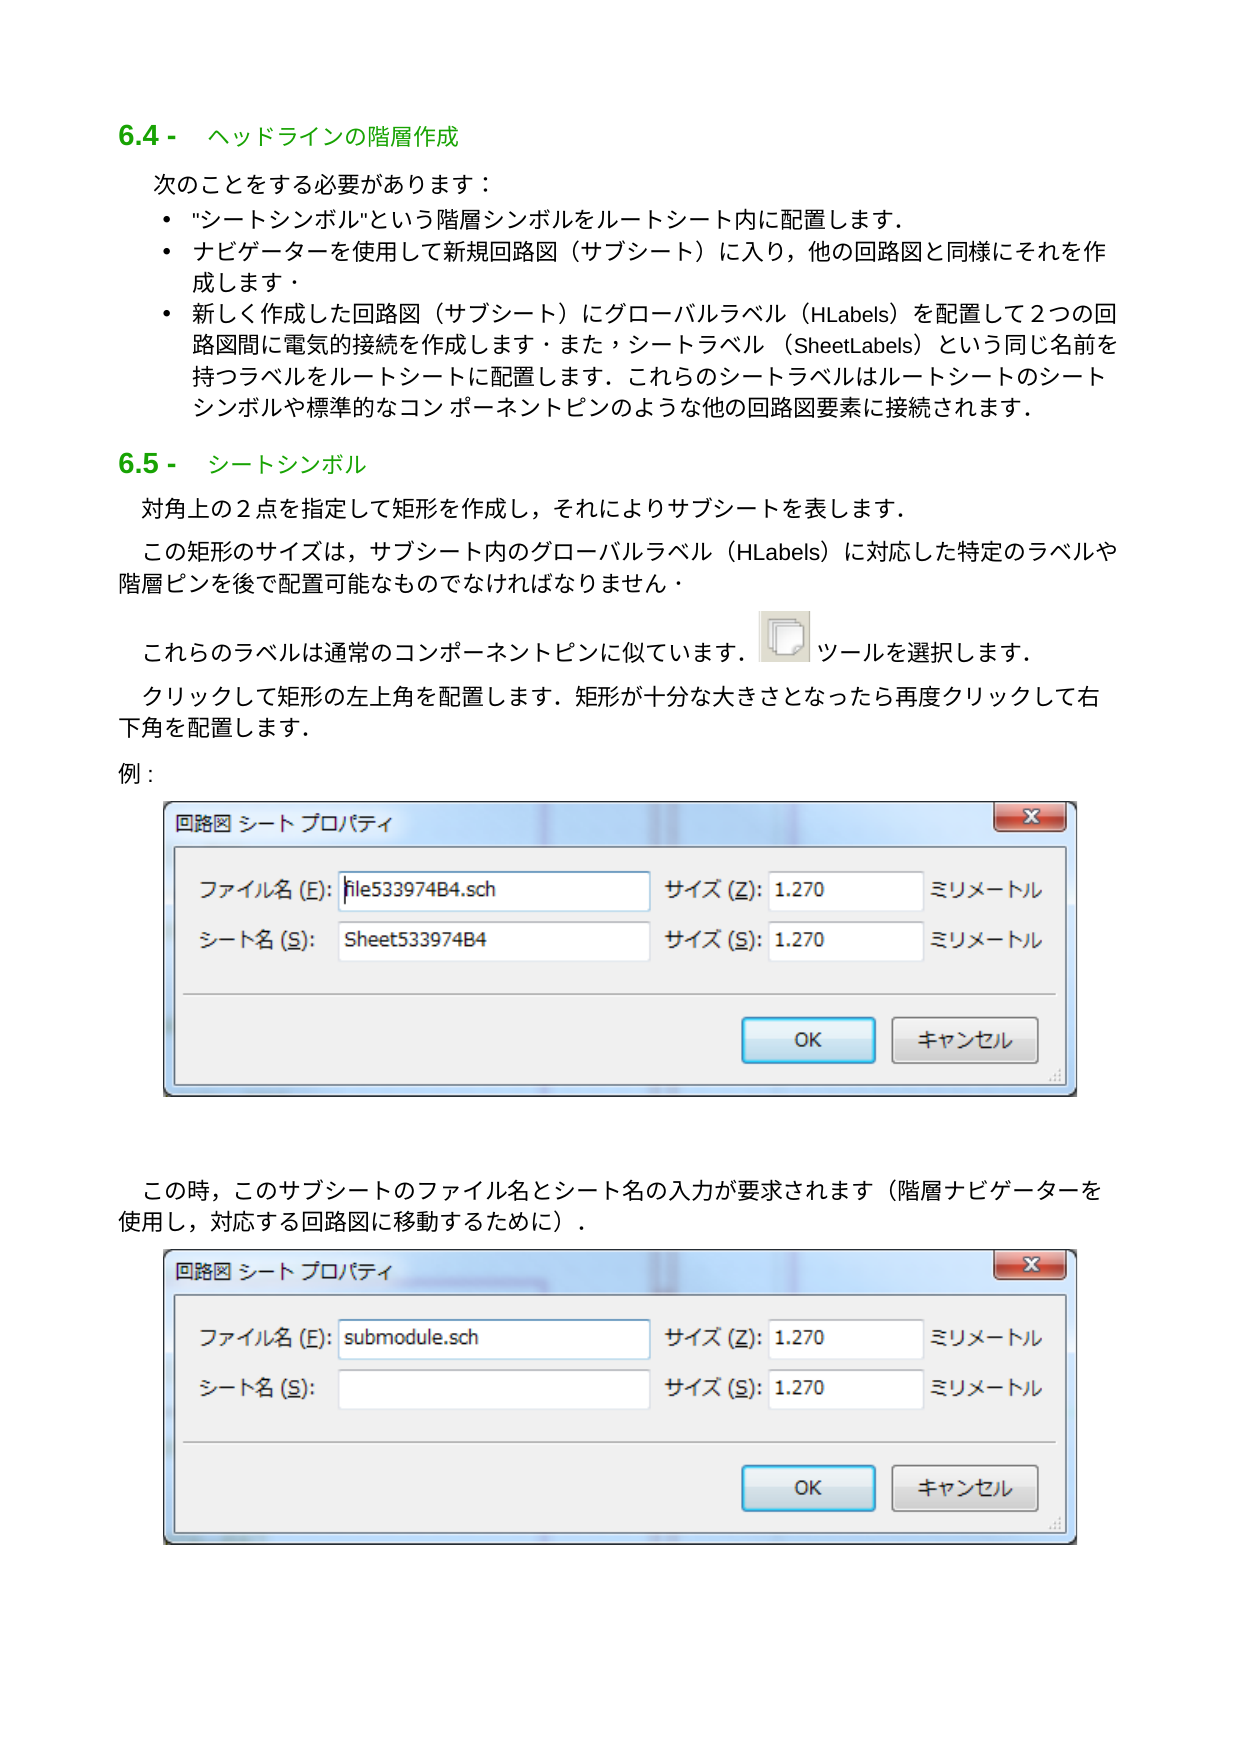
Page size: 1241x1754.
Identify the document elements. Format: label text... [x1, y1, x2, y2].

subtitle シートシンボル [118, 446, 1122, 480]
text この時，このサブシートのファイル名とシート名の入力が要求されます（階層ナビゲーターを使用し，対応する回路図に移動するために）． [118, 1175, 1122, 1237]
picture [758, 611, 811, 662]
list 新しく作成した回路図（サブシート）にグローバルラベル（HLabels）を配置して２つの回路図間に電気的接続を作成します．また，シートラベル （SheetLabels）という同じ名前を持つラベルをルートシートに配置します．これらのシートラベルはルートシートのシートシンボルや標準的なコン ポーネントピンのような他の回路図要素に接続されます． [162, 298, 1122, 423]
text 例 : [118, 756, 1122, 789]
text これらのラベルは通常のコンポーネントピンに似ています． ツールを選択します． [118, 611, 1122, 668]
text この矩形のサイズは，サブシート内のグローバルラベル（HLabels）に対応した特定のラベルや階層ピンを後で配置可能なものでなければなりません． [118, 536, 1122, 599]
subtitle ヘッドラインの階層作成 [118, 118, 1122, 152]
text 次のことをする必要があります： [131, 169, 1109, 200]
picture [163, 1249, 1078, 1545]
list "シートシンボル"という階層シンボルをルートシート内に配置します． [162, 204, 1122, 236]
text 対角上の２点を指定して矩形を作成し，それによりサブシートを表します． [118, 493, 1122, 524]
list ナビゲーターを使用して新規回路図（サブシート）に入り，他の回路図と同様にそれを作成します． [162, 236, 1122, 298]
picture [163, 801, 1078, 1097]
text クリックして矩形の左上角を配置します．矩形が十分な大きさとなったら再度クリックして右下角を配置します． [118, 681, 1122, 743]
